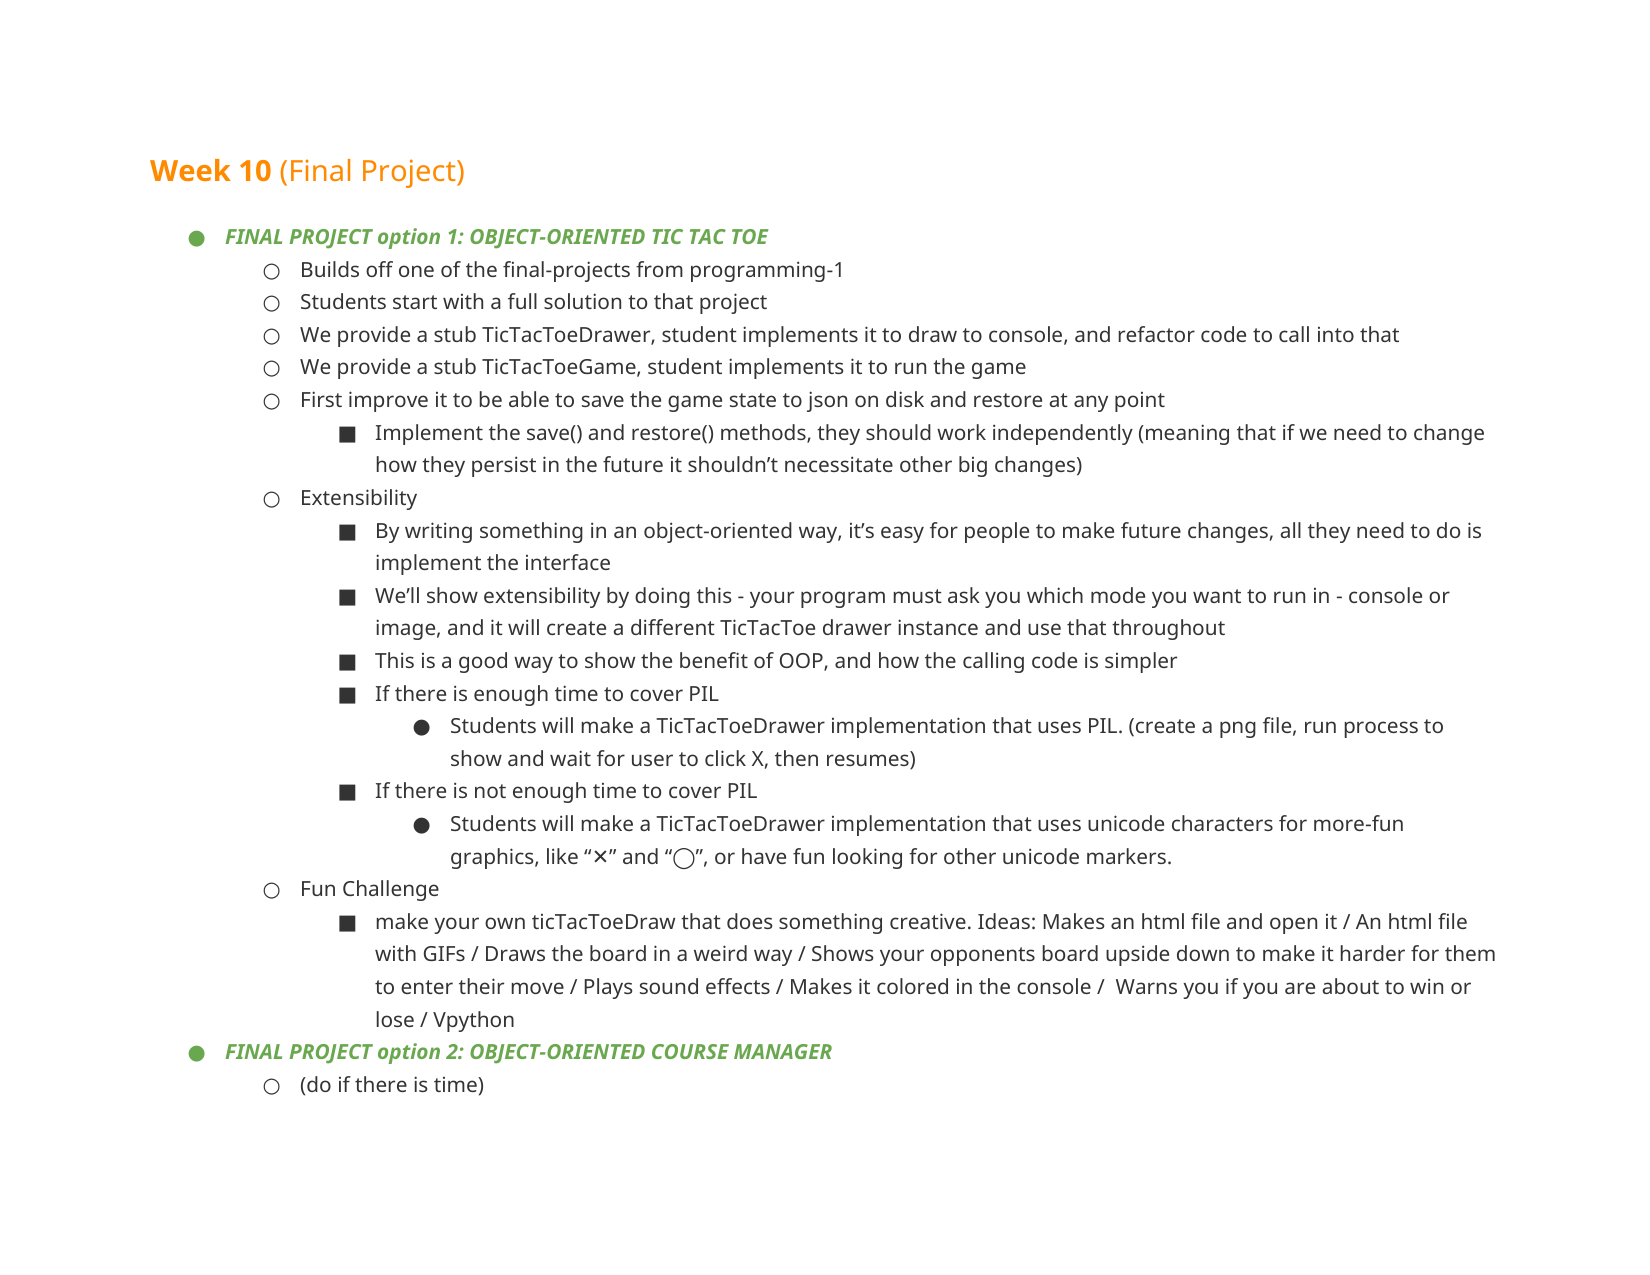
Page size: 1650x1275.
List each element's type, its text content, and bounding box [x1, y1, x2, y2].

subtitle Week 10 (Final Project) [150, 150, 1500, 190]
list FINAL PROJECT option 1: OBJECT-ORIENTED TIC TAC TOE [187, 222, 1500, 251]
list We’ll show extensibility by doing this - your program must ask you which mode you want to run in - console or image, and it will create a different TicTacToe drawer instance and use that throughout [337, 581, 1500, 642]
list Students start with a full solution to that project [262, 287, 1500, 316]
list By writing something in an object-oriented way, it’s easy for people to make future changes, all they need to do is implement the interface [337, 516, 1500, 577]
list We provide a stub TicTacToeDrawer, student implements it to draw to console, and refactor code to call into that [262, 320, 1500, 348]
list Fun Challenge [262, 874, 1500, 903]
list This is a good way to show the benefit of OOP, and how the calling code is simpler [337, 646, 1500, 674]
list We provide a stub TicTacToeGame, student implements it to run the game [262, 353, 1500, 381]
list Students will make a TicTacToeDrawer implementation that uses PIL. (create a png file, run process to show and wait for user to click X, then resumes) [412, 711, 1500, 772]
list Builds off one of the final-projects from programming-1 [262, 255, 1500, 283]
list make your own ticTacToeDraw that does something creative. Ideas: Makes an html file and open it / An html file with GIFs / Draws the board in a weird way / Shows your opponents board upside down to make it harder for them to enter their move / Plays sound effects / Makes it colored in the console / Warns you if you are about to win or lose / Vpython [337, 907, 1500, 1033]
list Extensibility [262, 483, 1500, 512]
list (do if there is time) [262, 1070, 1500, 1098]
list FINAL PROJECT option 2: OBJECT-ORIENTED COURSE MANAGER [187, 1037, 1500, 1066]
list Students will make a TicTacToeDrawer implementation that uses unicode characters for more-fun graphics, like “✕” and “◯”, or have fun looking for other unicode markers. [412, 809, 1500, 870]
list First improve it to be able to save the game state to json on disk and restore at any point [262, 385, 1500, 414]
list Implement the save() and restore() methods, they should work independently (meaning that if we need to change how they persist in the future it shouldn’t necessitate other big changes) [337, 418, 1500, 479]
list If there is not enough time to cover PIL [337, 777, 1500, 805]
list If there is enough time to cover PIL [337, 679, 1500, 707]
